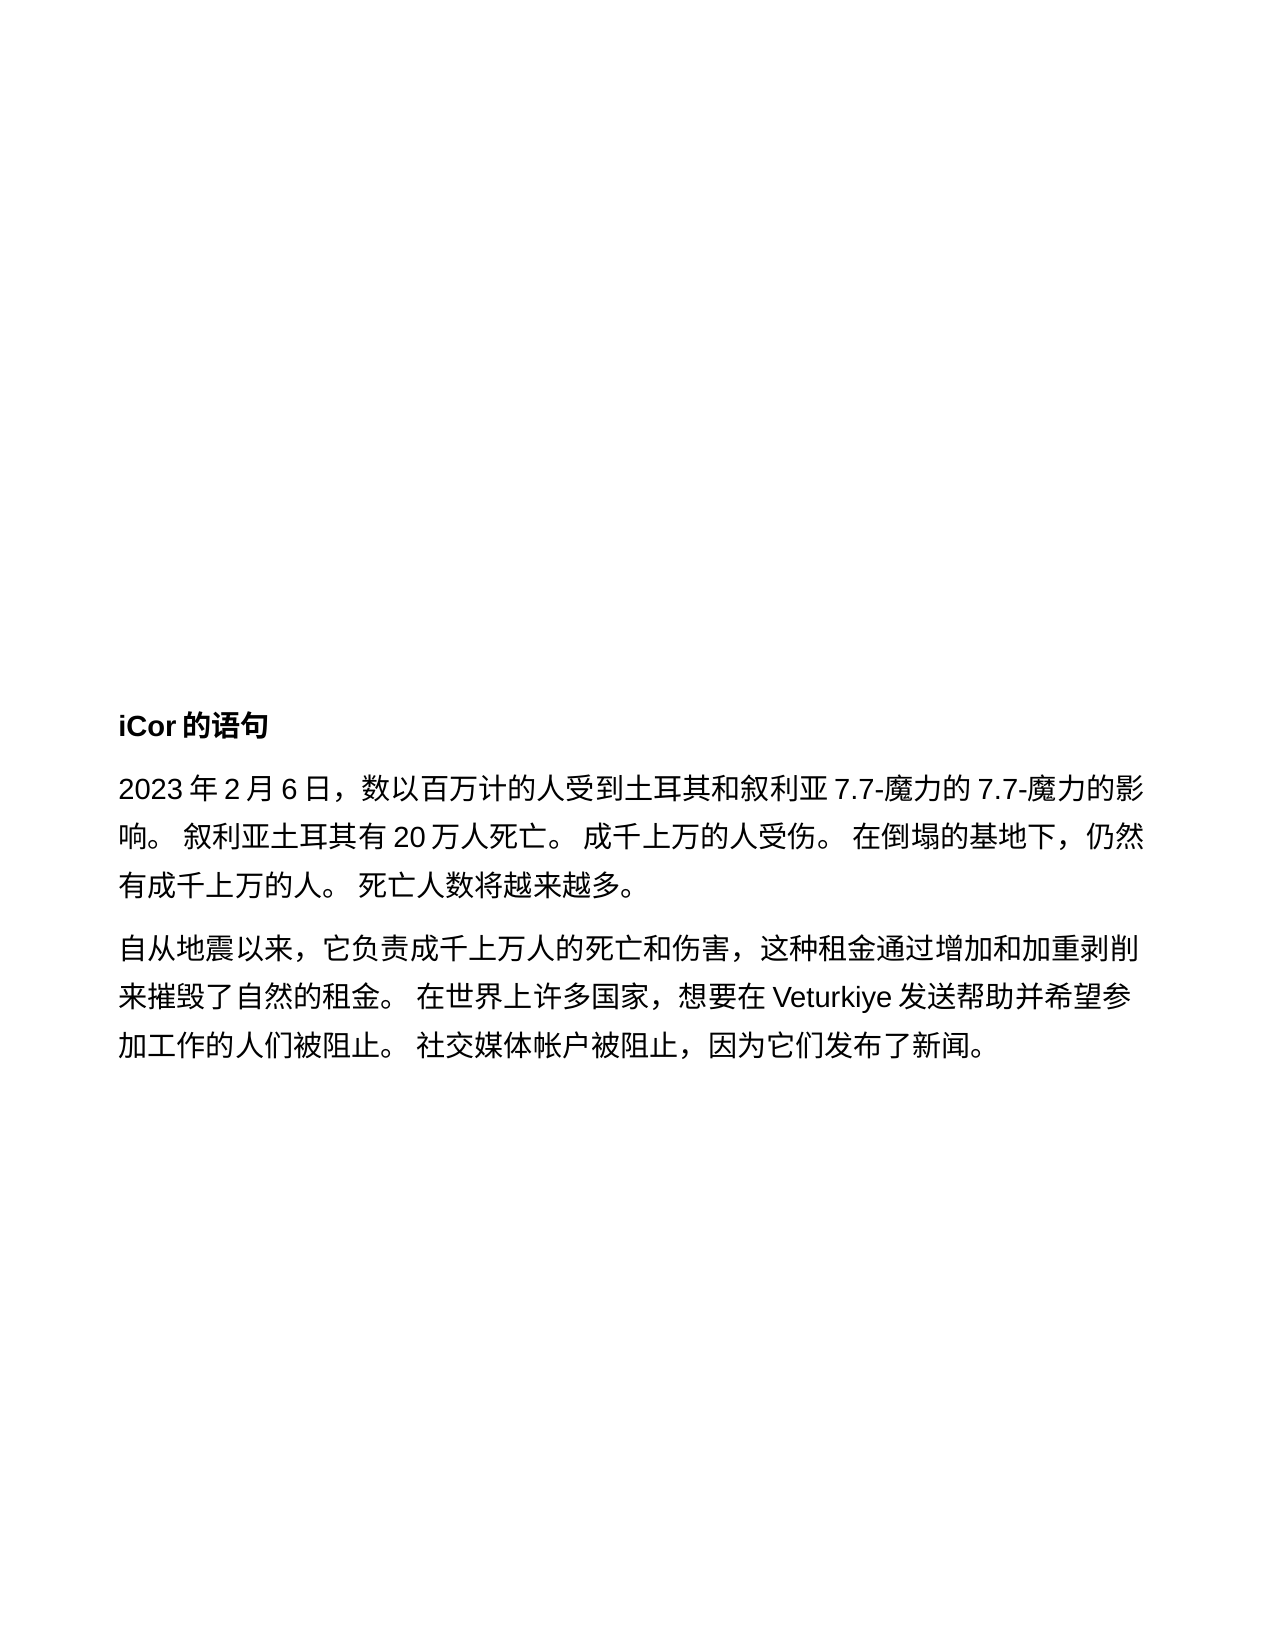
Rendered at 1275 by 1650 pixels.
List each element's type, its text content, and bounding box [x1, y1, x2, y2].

text 自从地震以来，它负责成千上万人的死亡和伤害，这种租金通过增加和加重剥削来摧毁了自然的租金。 在世界上许多国家，想要在Veturkiye发送帮助并希望参加工作的人们被阻止。 社交媒体帐户被阻止，因为它们发布了新闻。 [118, 926, 1157, 1065]
text iCor的语句 [118, 118, 1157, 744]
text 2023年2月6日，数以百万计的人受到土耳其和叙利亚7.7-魔力的7.7-魔力的影响。 叙利亚土耳其有20万人死亡。 成千上万的人受伤。 在倒塌的基地下，仍然有成千上万的人。 死亡人数将越来越多。 [118, 765, 1157, 905]
